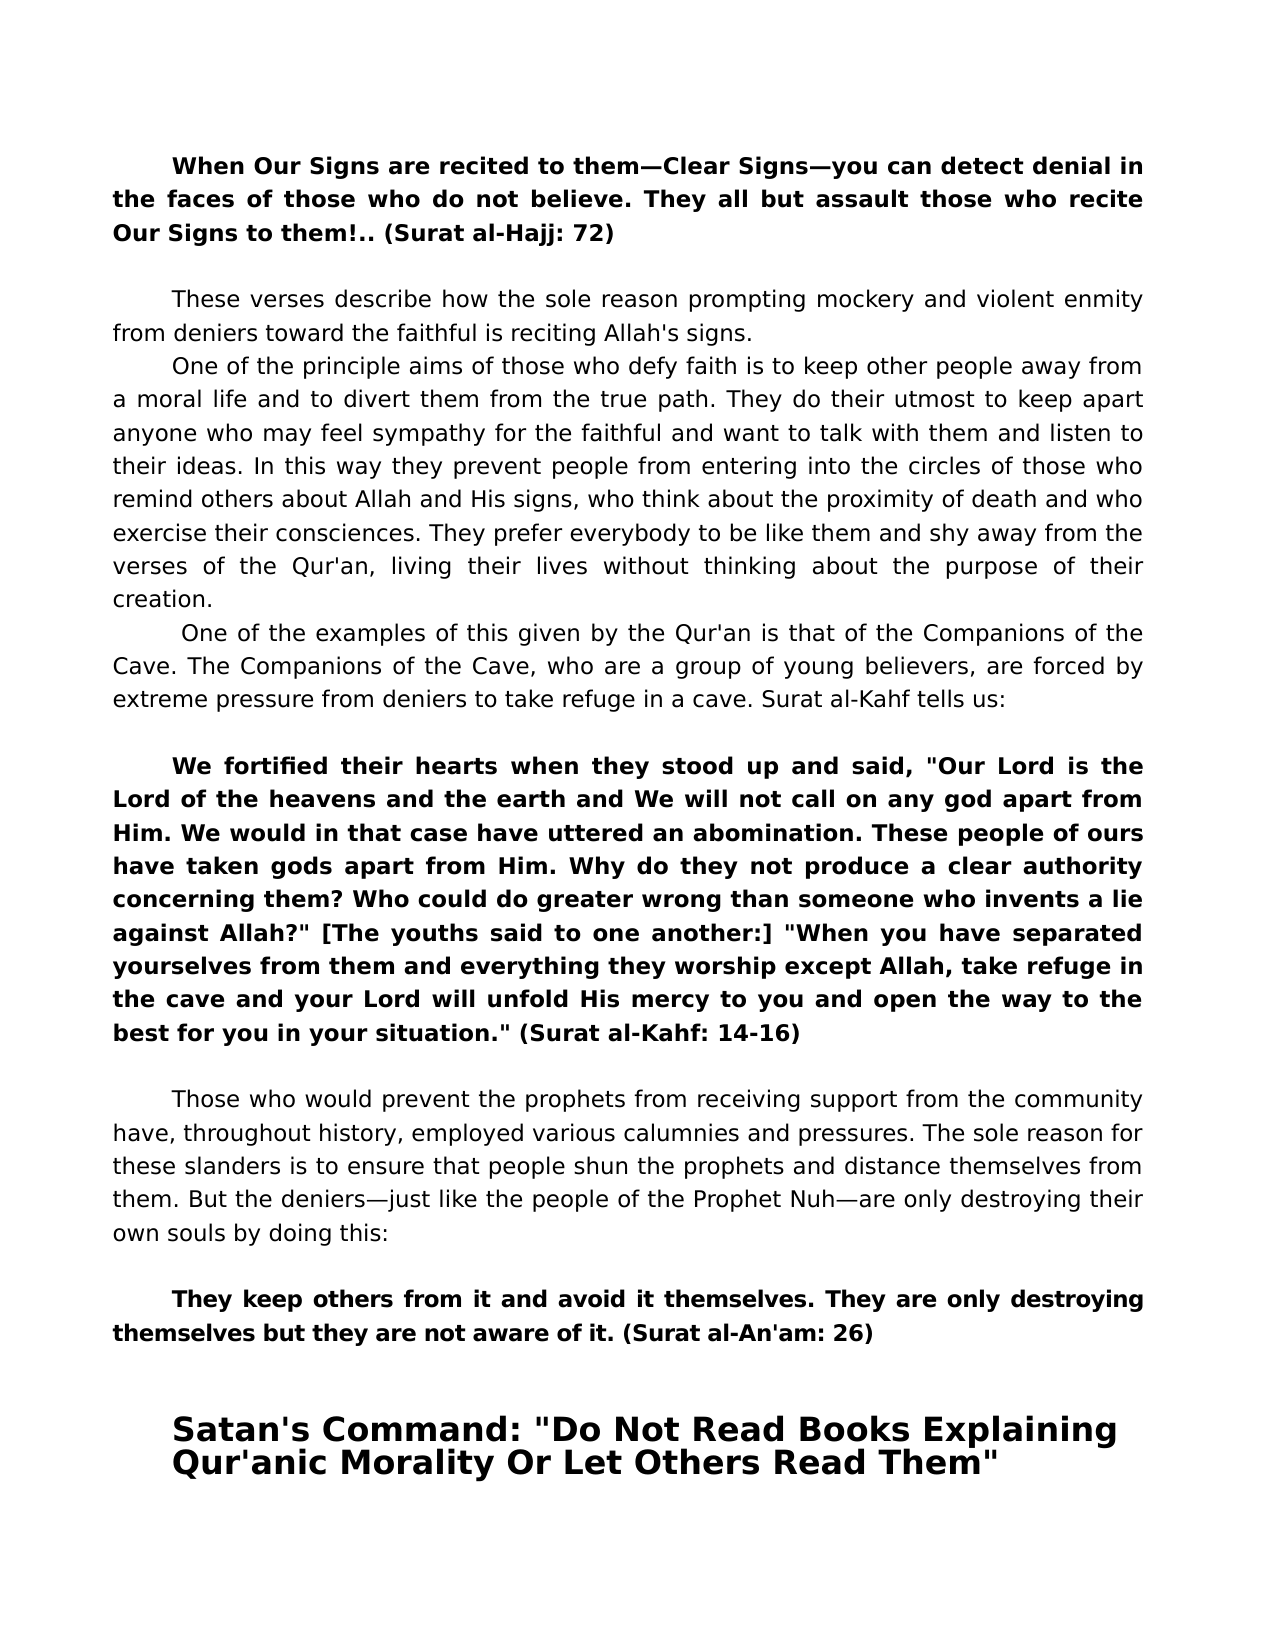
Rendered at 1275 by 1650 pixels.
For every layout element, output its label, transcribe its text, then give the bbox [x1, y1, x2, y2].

text Satan's Command: "Do Not Read Books Explaining [112, 1414, 1145, 1448]
text One of the principle aims of those who defy faith is to keep other people away from a moral life and to divert them from the true path. They do their utmost to keep apart anyone who may feel sympathy for the faithful and want to talk with them and listen to their ideas. In this way they prevent people from entering into the circles of those who remind others about Allah and His signs, who think about the proximity of death and who exercise their consciences. They prefer everybody to be like them and shy away from the verses of the Qur'an, living their lives without thinking about the purpose of their creation. [112, 348, 1145, 614]
text We fortified their hearts when they stood up and said, "Our Lord is the Lord of the heavens and the earth and We will not call on any god apart from Him. We would in that case have uttered an abomination. These people of ours have taken gods apart from Him. Why do they not produce a clear authority concerning them? Who could do greater wrong than someone who invents a lie against Allah?" [The youths said to one another:] "When you have separated yourselves from them and everything they worship except Allah, take refuge in the cave and your Lord will unfold His mercy to you and open the way to the best for you in your situation." (Surat al-Kahf: 14-16) [112, 748, 1145, 1048]
text One of the examples of this given by the Qur'an is that of the Companions of the Cave. The Companions of the Cave, who are a group of young believers, are forced by extreme pressure from deniers to take refuge in a cave. Surat al-Kahf tells us: [112, 614, 1145, 714]
text Qur'anic Morality Or Let Others Read Them" [112, 1448, 1145, 1481]
text They keep others from it and avoid it themselves. They are only destroying themselves but they are not aware of it. (Surat al-An'am: 26) [112, 1281, 1145, 1348]
text Those who would prevent the prophets from receiving support from the community have, throughout history, employed various calumnies and pressures. The sole reason for these slanders is to ensure that people shun the prophets and distance themselves from them. But the deniers—just like the people of the Prophet Nuh—are only destroying their own souls by doing this: [112, 1081, 1145, 1248]
text When Our Signs are recited to them—Clear Signs—you can detect denial in the faces of those who do not believe. They all but assault those who recite Our Signs to them!.. (Surat al-Hajj: 72) [112, 148, 1145, 248]
text These verses describe how the sole reason prompting mockery and violent enmity from deniers toward the faithful is reciting Allah's signs. [112, 281, 1145, 348]
